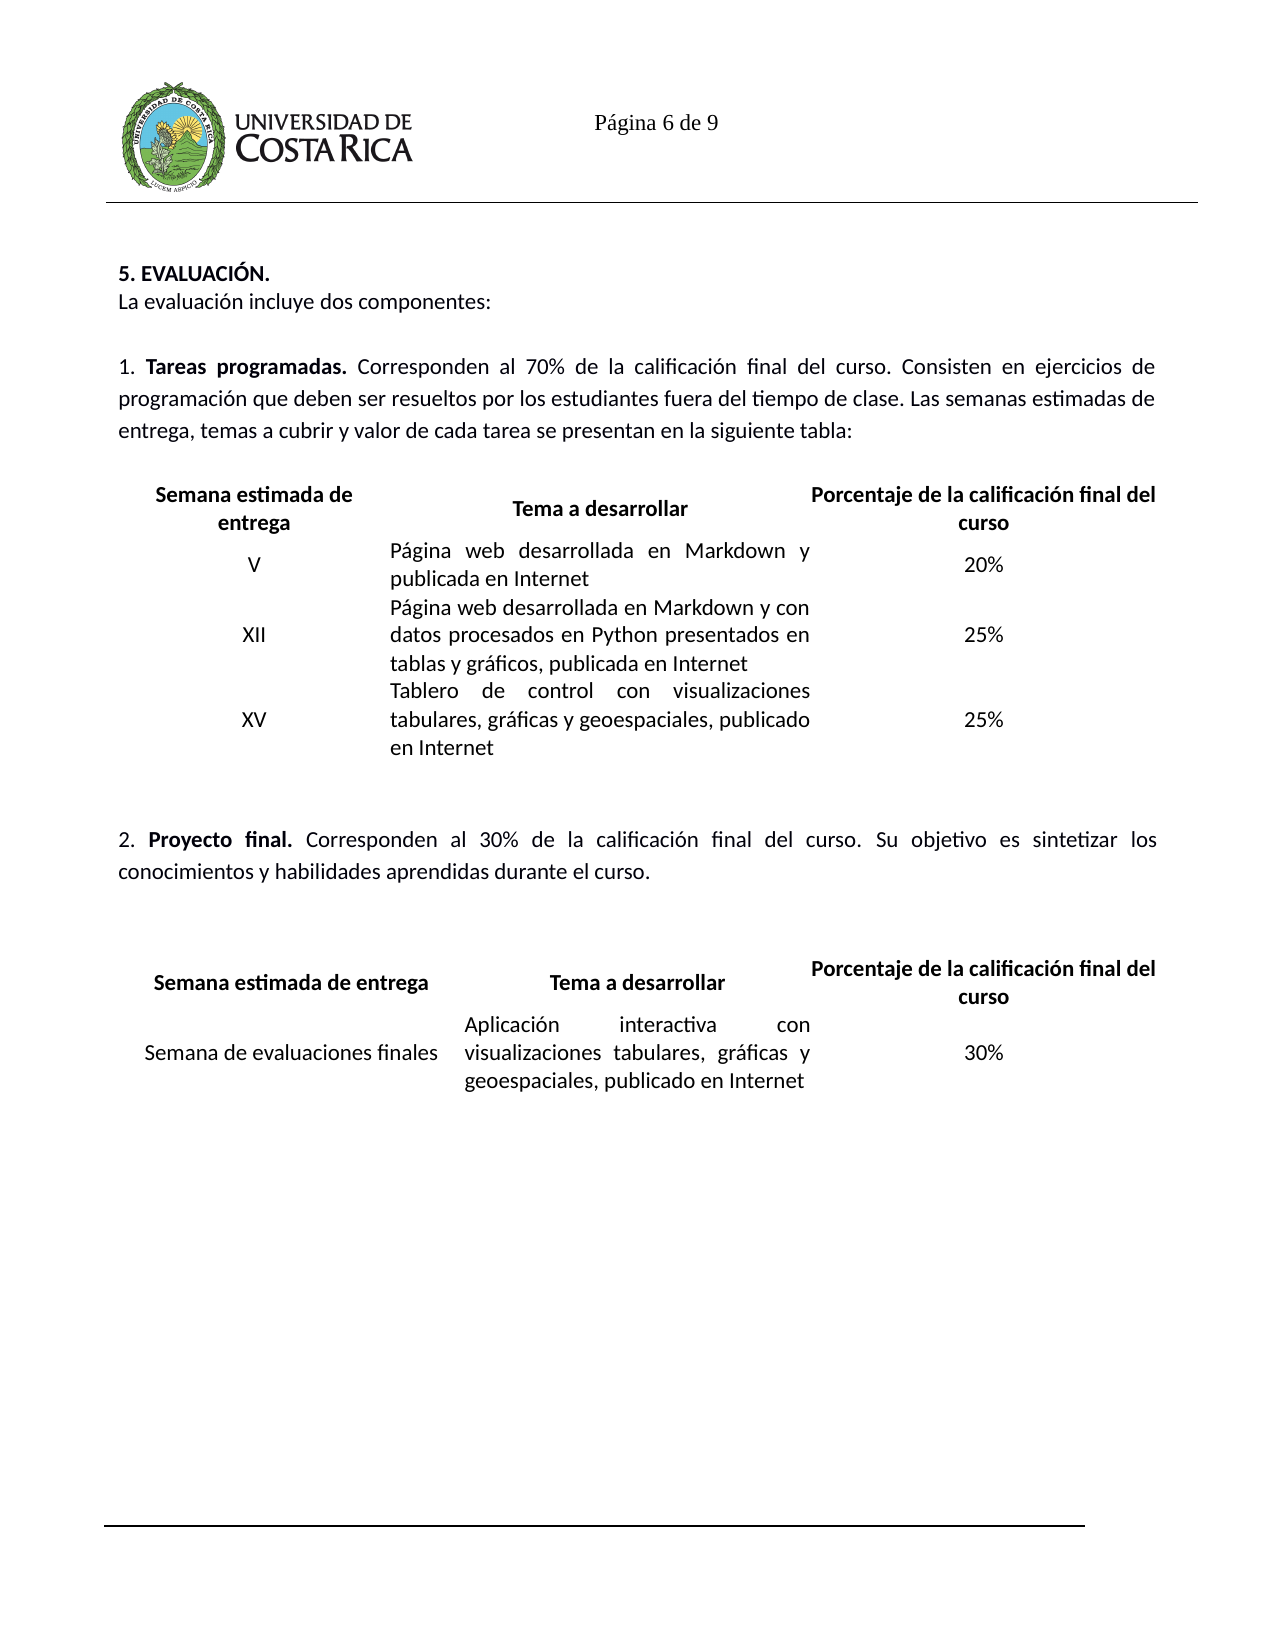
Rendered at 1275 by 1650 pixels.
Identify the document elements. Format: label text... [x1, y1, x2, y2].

table_cell XII [118, 593, 390, 677]
table_cell Semana de evaluaciones finales [118, 1010, 464, 1094]
text La evaluación incluye dos componentes: [118, 287, 1157, 315]
table_header Tema a desarrollar [390, 481, 811, 537]
table_cell Aplicación interactiva con visualizaciones tabulares, gráficas y geoespaciales, publicado en Internet [464, 1010, 811, 1094]
table_cell 25% [811, 677, 1157, 761]
table_cell 30% [811, 1010, 1157, 1094]
table_cell Tablero de control con visualizaciones tabulares, gráficas y geoespaciales, publicado en Internet [390, 677, 811, 761]
table_cell Página web desarrollada en Markdown y publicada en Internet [390, 537, 811, 593]
table_cell XV [118, 677, 390, 761]
table_cell V [118, 537, 390, 593]
table_cell 25% [811, 593, 1157, 677]
table_header Porcentaje de la calificación final del curso [811, 954, 1157, 1010]
table_header Porcentaje de la calificación final del curso [811, 481, 1157, 537]
text 5. EVALUACIÓN. [118, 259, 1157, 287]
table_header Semana estimada de entrega [118, 481, 390, 537]
table_cell Página web desarrollada en Markdown y con datos procesados en Python presentados en tablas y gráficos, publicada en Internet [390, 593, 811, 677]
table_cell 20% [811, 537, 1157, 593]
table_header Tema a desarrollar [464, 954, 811, 1010]
table_header Semana estimada de entrega [118, 954, 464, 1010]
text 2. Proyecto final. Corresponden al 30% de la calificación final del curso. Su objetivo es sintetizar los conocimientos y habilidades aprendidas durante el curso. [118, 825, 1157, 885]
picture [118, 76, 417, 197]
text 1. Tareas programadas. Corresponden al 70% de la calificación final del curso. Consisten en ejercicios de programación que deben ser resueltos por los estudiantes fuera del tiempo de clase. Las semanas estimadas de entrega, temas a cubrir y valor de cada tarea se presentan en la siguiente tabla: [118, 352, 1157, 444]
